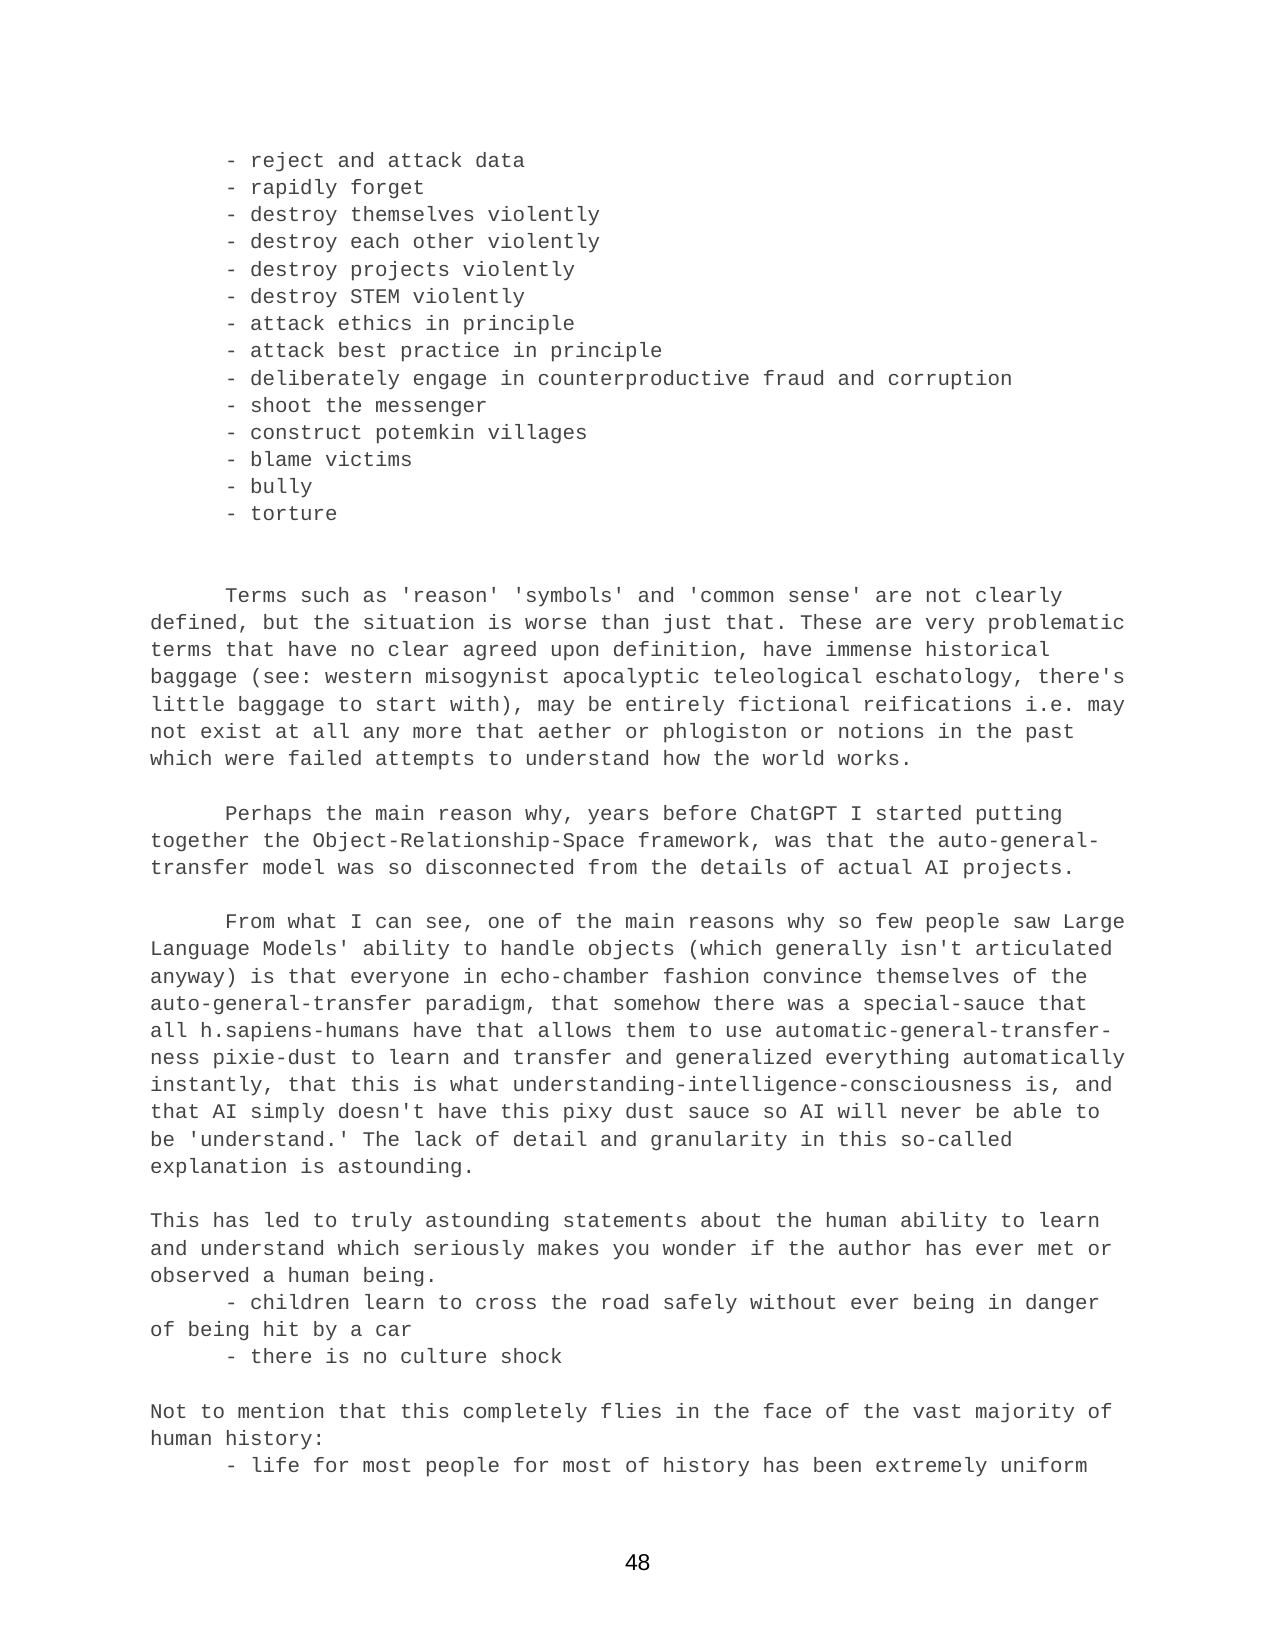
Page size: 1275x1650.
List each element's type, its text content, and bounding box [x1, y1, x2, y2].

text - deliberately engage in counterproductive fraud and corruption [150, 367, 1125, 391]
text - attack best practice in principle [150, 340, 1125, 364]
text This has led to truly astounding statements about the human ability to learn and understand which seriously makes you wonder if the author has ever met or observed a human being. [150, 1210, 1125, 1288]
text - destroy STEM violently [150, 286, 1125, 309]
text - life for most people for most of history has been extremely uniform [150, 1455, 1125, 1479]
text - blame victims [150, 449, 1125, 473]
text - bully [150, 476, 1125, 500]
text - destroy projects violently [150, 259, 1125, 282]
text - destroy themselves violently [150, 204, 1125, 228]
text - torture [150, 503, 1125, 527]
text Not to mention that this completely flies in the face of the vast majority of human history: [150, 1401, 1125, 1451]
text - construct potemkin villages [150, 422, 1125, 446]
text - attack ethics in principle [150, 313, 1125, 337]
text - shoot the messenger [150, 395, 1125, 418]
text - rapidly forget [150, 177, 1125, 201]
text - destroy each other violently [150, 232, 1125, 255]
text - reject and attack data [150, 150, 1125, 174]
text Terms such as 'reason' 'symbols' and 'common sense' are not clearly defined, but the situation is worse than just that. These are very problematic terms that have no clear agreed upon definition, have immense historical baggage (see: western misogynist apocalyptic teleological eschatology, there's little baggage to start with), may be entirely fictional reifications i.e. may not exist at all any more that aether or phlogiston or notions in the past which were failed attempts to understand how the world works. [150, 585, 1125, 772]
text - there is no culture shock [150, 1346, 1125, 1370]
text From what I can see, one of the main reasons why so few people saw Large Language Models' ability to handle objects (which generally isn't articulated anyway) is that everyone in echo-chamber fashion convince themselves of the auto-general-transfer paradigm, that somehow there was a special-sauce that all h.sapiens-humans have that allows them to use automatic-general-transfer-ness pixie-dust to learn and transfer and generalized everything automatically instantly, that this is what understanding-intelligence-consciousness is, and that AI simply doesn't have this pixy dust sauce so AI will never be able to be 'understand.' The lack of detail and granularity in this so-called explanation is astounding. [150, 911, 1125, 1179]
text - children learn to cross the road safely without ever being in danger of being hit by a car [150, 1292, 1125, 1343]
text Perhaps the main reason why, years before ChatGPT I started putting together the Object-Relationship-Space framework, was that the auto-general-transfer model was so disconnected from the details of actual AI projects. [150, 802, 1125, 881]
